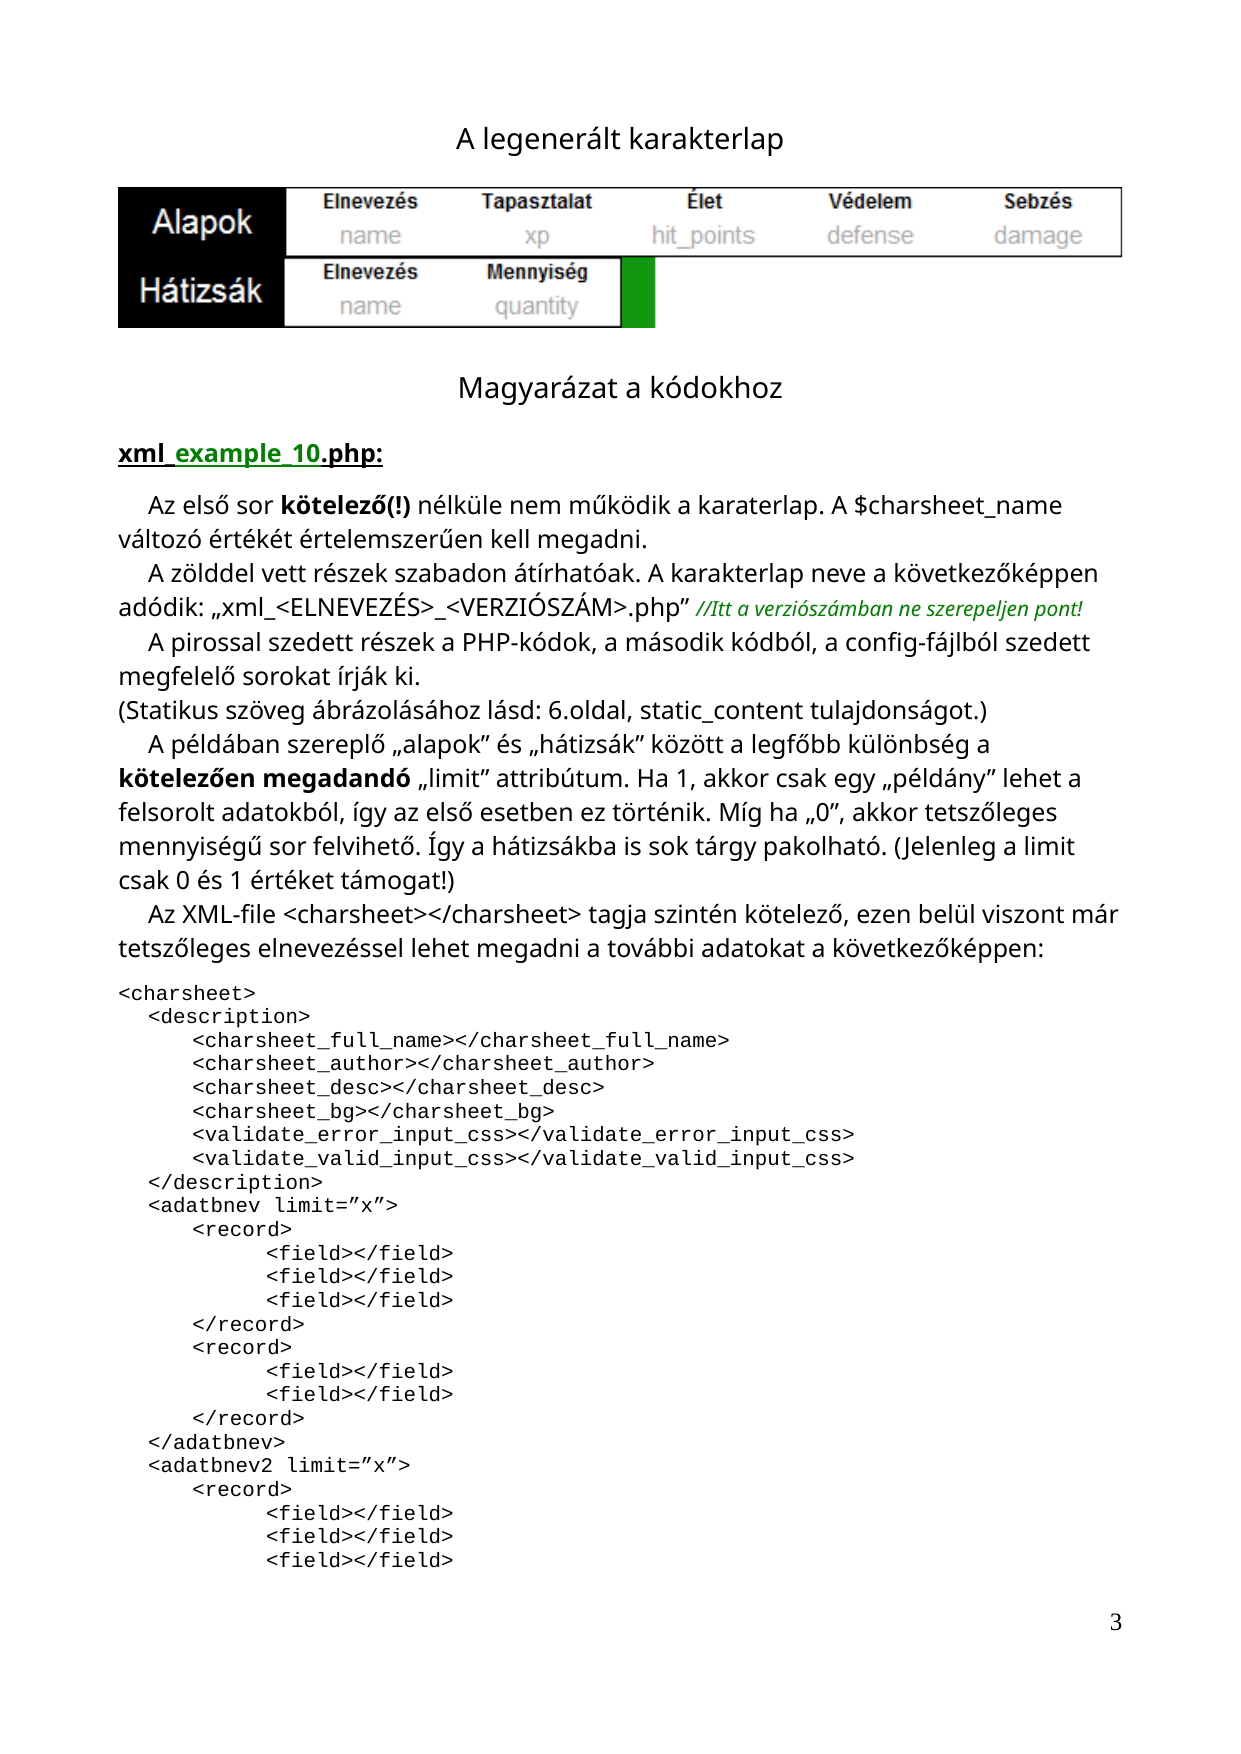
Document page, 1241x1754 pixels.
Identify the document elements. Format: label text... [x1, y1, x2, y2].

text xml_example_10.php: [118, 436, 1122, 470]
text A zölddel vett részek szabadon átírhatóak. A karakterlap neve a következőképpen adódik: „xml_<ELNEVEZÉS>_<VERZIÓSZÁM>.php” //Itt a verziószámban ne szerepeljen pont! [118, 556, 1122, 624]
text <record> [118, 1337, 1122, 1361]
text <field></field> [118, 1384, 1122, 1408]
text Az XML-file <charsheet></charsheet> tagja szintén kötelező, ezen belül viszont már tetszőleges elnevezéssel lehet megadni a további adatokat a következőképpen: [118, 897, 1122, 965]
text <record> [118, 1479, 1122, 1503]
text A legenerált karakterlap [118, 118, 1122, 158]
text <charsheet_full_name></charsheet_full_name> [118, 1030, 1122, 1053]
text </adatbnev> [118, 1432, 1122, 1455]
text <validate_valid_input_css></validate_valid_input_css> [118, 1148, 1122, 1172]
text </record> [118, 1313, 1122, 1337]
text <adatbnev2 limit=”x”> [118, 1455, 1122, 1479]
text <field></field> [118, 1290, 1122, 1313]
text A példában szereplő „alapok” és „hátizsák” között a legfőbb különbség a kötelezően megadandó „limit” attribútum. Ha 1, akkor csak egy „példány” lehet a felsorolt adatokból, így az első esetben ez történik. Míg ha „0”, akkor tetszőleges mennyiségű sor felvihető. Így a hátizsákba is sok tárgy pakolható. (Jelenleg a limit csak 0 és 1 értéket támogat!) [118, 726, 1122, 897]
text <charsheet> [118, 982, 1122, 1006]
text <charsheet_desc></charsheet_desc> [118, 1077, 1122, 1101]
text <field></field> [118, 1526, 1122, 1550]
text </record> [118, 1408, 1122, 1432]
text <description> [118, 1006, 1122, 1030]
text Az első sor kötelező(!) nélküle nem működik a karaterlap. A $charsheet_name változó értékét értelemszerűen kell megadni. [118, 488, 1122, 556]
text A pirossal szedett részek a PHP-kódok, a második kódból, a config-fájlból szedett megfelelő sorokat írják ki. (Statikus szöveg ábrázolásához lásd: 6.oldal, static_content tulajdonságot.) [118, 624, 1122, 726]
text Magyarázat a kódokhoz [118, 367, 1122, 407]
text <adatbnev limit=”x”> [118, 1195, 1122, 1219]
picture [118, 187, 1123, 328]
text <field></field> [118, 1550, 1122, 1574]
text <charsheet_author></charsheet_author> [118, 1053, 1122, 1077]
text <charsheet_bg></charsheet_bg> [118, 1101, 1122, 1124]
text <field></field> [118, 1243, 1122, 1266]
text <validate_error_input_css></validate_error_input_css> [118, 1124, 1122, 1148]
text <field></field> [118, 1266, 1122, 1290]
text </description> [118, 1172, 1122, 1195]
text <field></field> [118, 1361, 1122, 1384]
text <record> [118, 1219, 1122, 1243]
text <field></field> [118, 1503, 1122, 1526]
